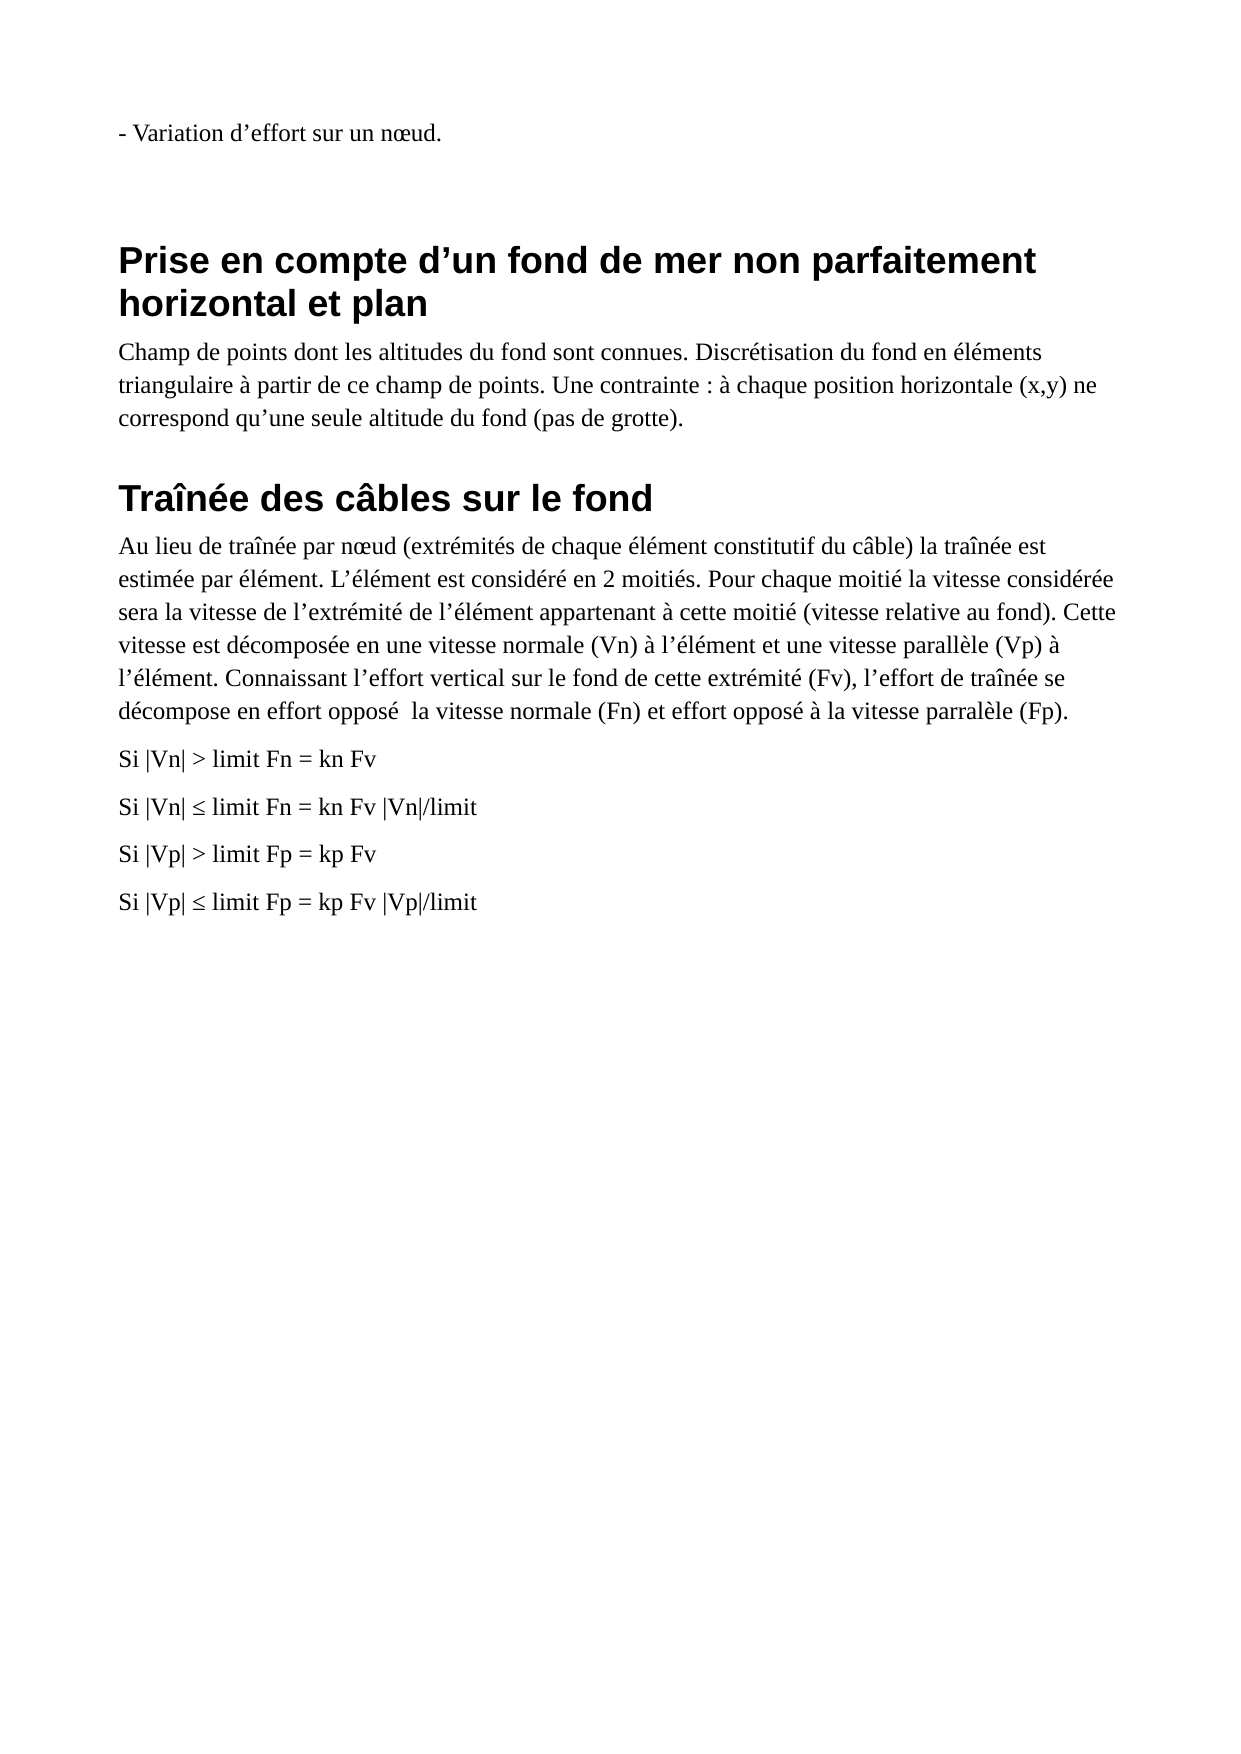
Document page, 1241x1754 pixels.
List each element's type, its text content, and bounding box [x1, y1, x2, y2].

text Si |Vn| > limit Fn = kn Fv [118, 744, 1122, 773]
text Si |Vp| ≤ limit Fp = kp Fv |Vp|/limit [118, 887, 1122, 916]
text Si |Vp| > limit Fp = kp Fv [118, 839, 1122, 868]
subtitle Prise en compte d’un fond de mer non parfaitement horizontal et plan [118, 238, 1122, 324]
text Champ de points dont les altitudes du fond sont connues. Discrétisation du fond en éléments triangulaire à partir de ce champ de points. Une contrainte : à chaque position horizontale (x,y) ne correspond qu’une seule altitude du fond (pas de grotte). [118, 337, 1122, 432]
text Au lieu de traînée par nœud (extrémités de chaque élément constitutif du câble) la traînée est estimée par élément. L’élément est considéré en 2 moitiés. Pour chaque moitié la vitesse considérée sera la vitesse de l’extrémité de l’élément appartenant à cette moitié (vitesse relative au fond). Cette vitesse est décomposée en une vitesse normale (Vn) à l’élément et une vitesse parallèle (Vp) à l’élément. Connaissant l’effort vertical sur le fond de cette extrémité (Fv), l’effort de traînée se décompose en effort opposé la vitesse normale (Fn) et effort opposé à la vitesse parralèle (Fp). [118, 531, 1122, 725]
text - Variation d’effort sur un nœud. [118, 118, 1122, 147]
subtitle Traînée des câbles sur le fond [118, 476, 1122, 519]
text Si |Vn| ≤ limit Fn = kn Fv |Vn|/limit [118, 792, 1122, 820]
